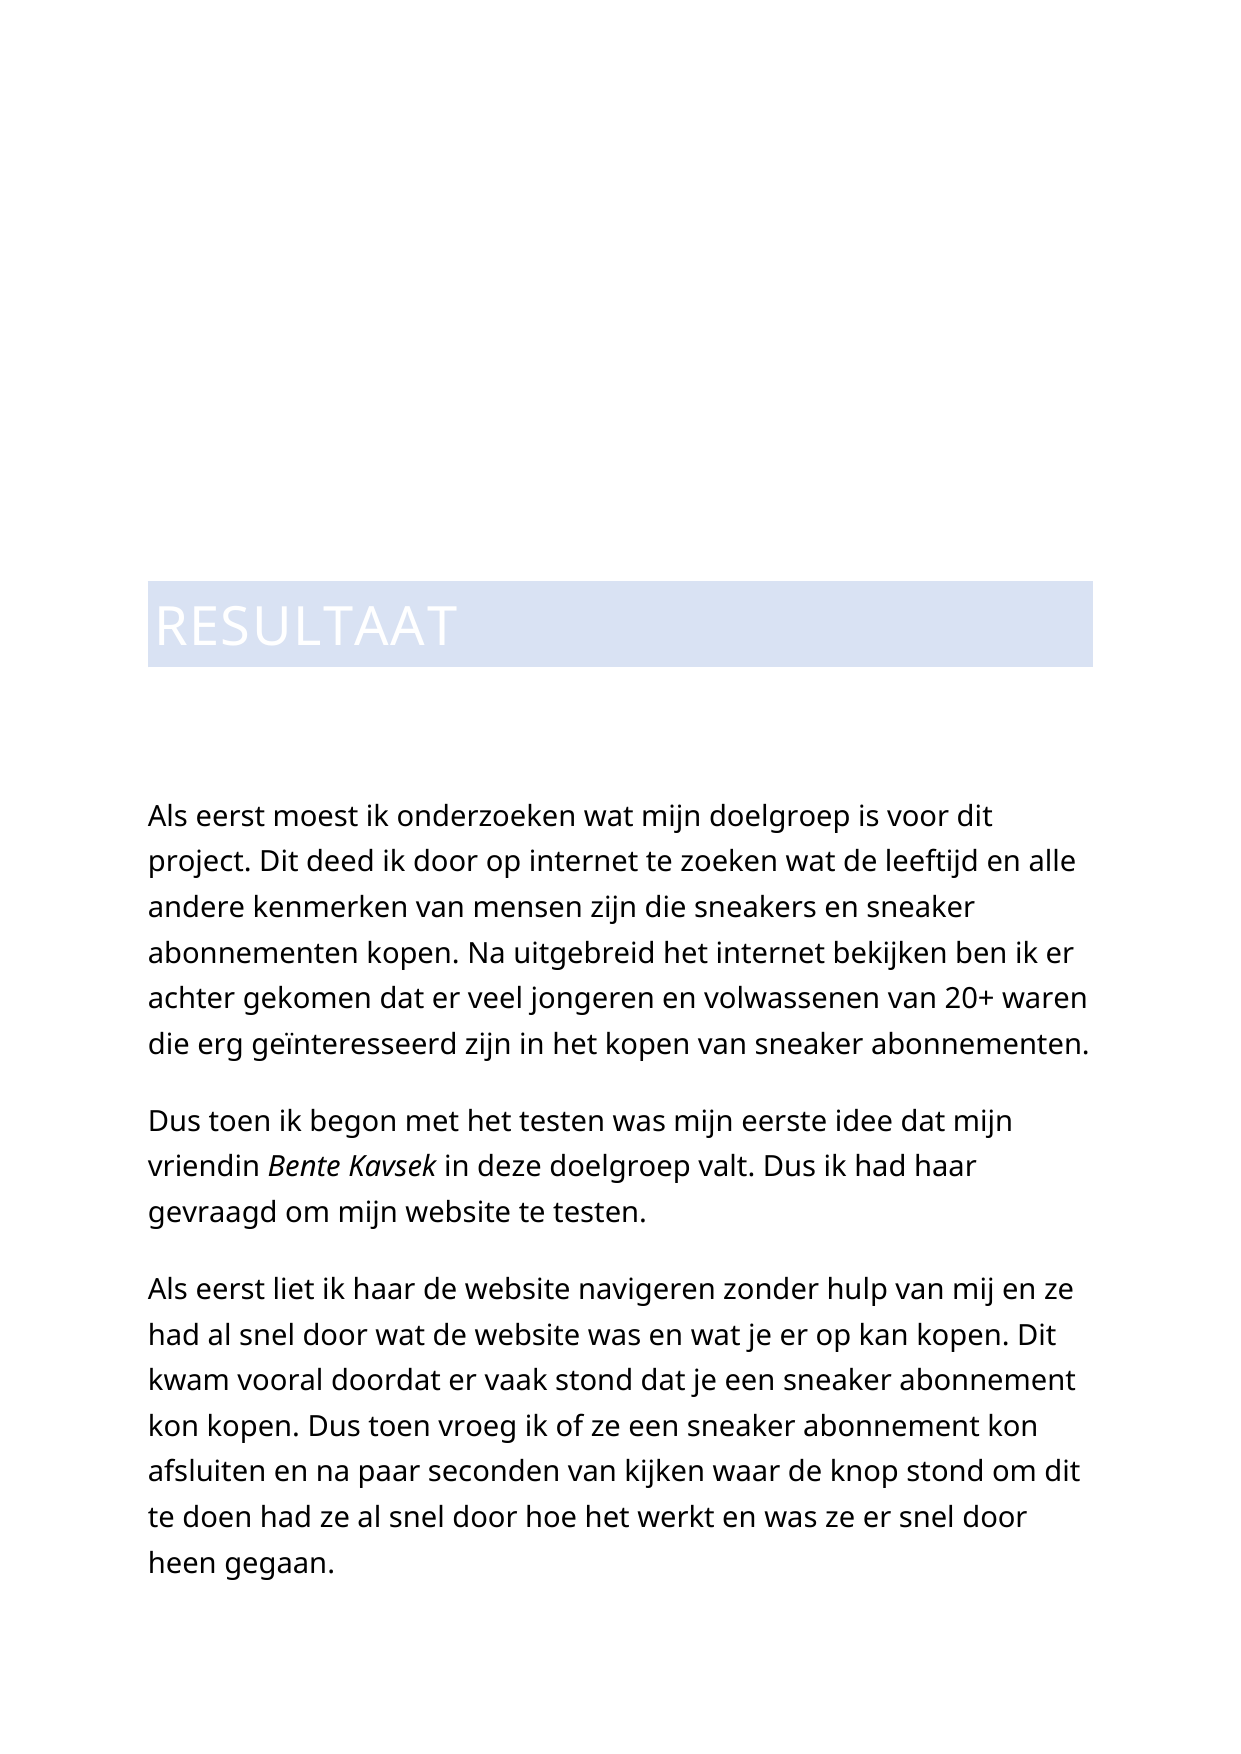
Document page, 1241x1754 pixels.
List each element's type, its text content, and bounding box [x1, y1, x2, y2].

text Als eerst liet ik haar de website navigeren zonder hulp van mij en ze had al snel door wat de website was en wat je er op kan kopen. Dit kwam vooral doordat er vaak stond dat je een sneaker abonnement kon kopen. Dus toen vroeg ik of ze een sneaker abonnement kon afsluiten en na paar seconden van kijken waar de knop stond om dit te doen had ze al snel door hoe het werkt en was ze er snel door heen gegaan. [148, 1268, 1093, 1582]
subtitle Resultaat [154, 588, 1086, 661]
text Als eerst moest ik onderzoeken wat mijn doelgroep is voor dit project. Dit deed ik door op internet te zoeken wat de leeftijd en alle andere kenmerken van mensen zijn die sneakers en sneaker abonnementen kopen. Na uitgebreid het internet bekijken ben ik er achter gekomen dat er veel jongeren en volwassenen van 20+ waren die erg geïnteresseerd zijn in het kopen van sneaker abonnementen. [148, 749, 1093, 1063]
text Dus toen ik begon met het testen was mijn eerste idee dat mijn vriendin Bente Kavsek in deze doelgroep valt. Dus ik had haar gevraagd om mijn website te testen. [148, 1100, 1093, 1231]
